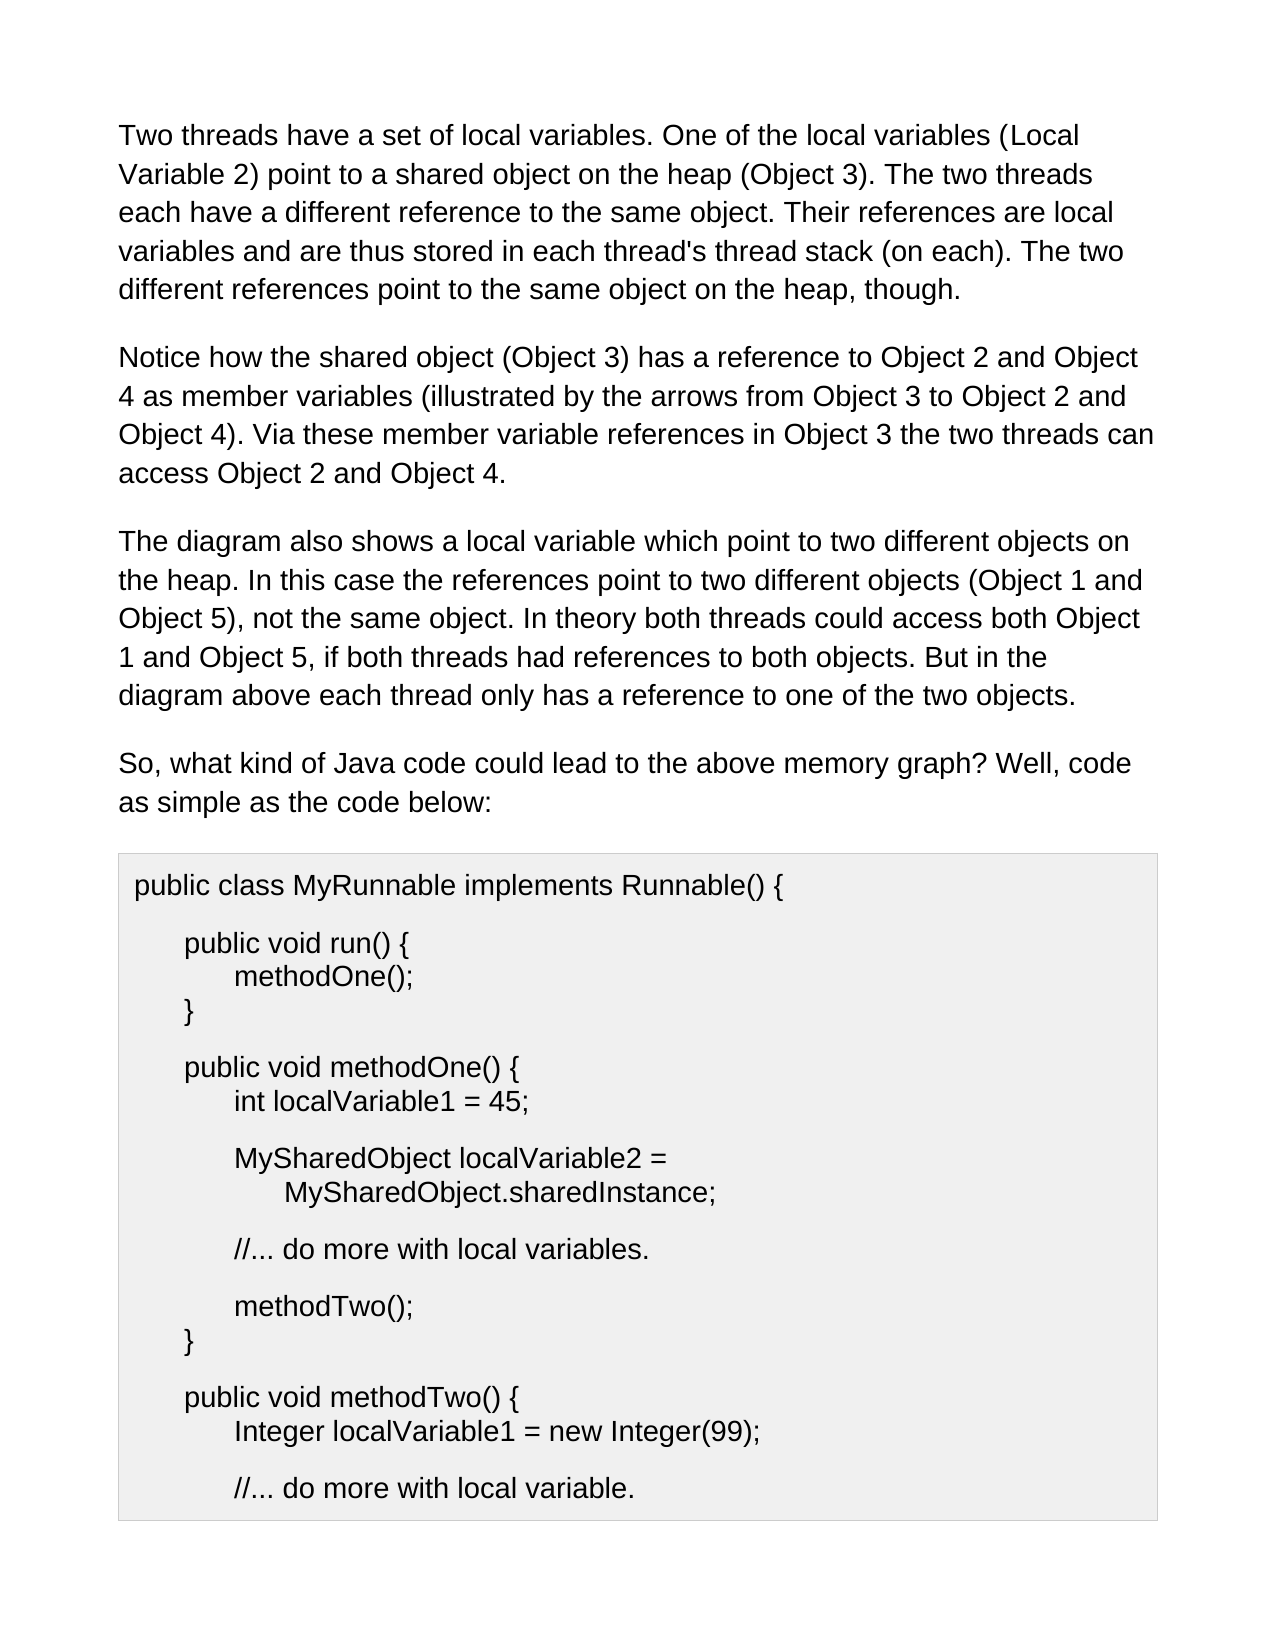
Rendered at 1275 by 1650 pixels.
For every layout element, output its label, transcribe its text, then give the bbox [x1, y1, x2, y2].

text So, what kind of Java code could lead to the above memory graph? Well, code as simple as the code below: [118, 746, 1157, 818]
text Two threads have a set of local variables. One of the local variables (Local Variable 2) point to a shared object on the heap (Object 3). The two threads each have a different reference to the same object. Their references are local variables and are thus stored in each thread's thread stack (on each). The two different references point to the same object on the heap, though. [118, 118, 1157, 306]
text public void methodOne() { [119, 1034, 1157, 1068]
text //... do more with local variables. [119, 1216, 1157, 1250]
text int localVariable1 = 45; [119, 1068, 1157, 1102]
text methodOne(); [119, 943, 1157, 977]
text } [302, 1307, 310, 1314]
text } [319, 977, 327, 984]
text } [335, 977, 349, 984]
text public void methodTwo() { [119, 1364, 1157, 1398]
text } [119, 1307, 1157, 1341]
text public void run() { [119, 910, 1157, 943]
text MySharedObject localVariable2 = [119, 1125, 1157, 1159]
text methodTwo(); [119, 1274, 1157, 1307]
text The diagram also shows a local variable which point to two different objects on the heap. In this case the references point to two different objects (Object 1 and Object 5), not the same object. In theory both threads could access both Object 1 and Object 5, if both threads had references to both objects. But in the diagram above each thread only has a reference to one of the two objects. [118, 524, 1157, 712]
text } [374, 1307, 382, 1314]
text Notice how the shared object (Object 3) has a reference to Object 2 and Object 4 as member variables (illustrated by the arrows from Object 3 to Object 2 and Object 4). Via these member variable references in Object 3 the two threads can access Object 2 and Object 4. [118, 340, 1157, 489]
text } [302, 977, 310, 984]
text } [319, 1307, 327, 1314]
text Integer localVariable1 = new Integer(99); [119, 1398, 1157, 1432]
text MySharedObject.sharedInstance; [119, 1159, 1157, 1193]
text public class MyRunnable implements Runnable() { [119, 854, 1157, 886]
text } [119, 977, 1157, 1011]
text //... do more with local variable. [119, 1456, 1157, 1520]
